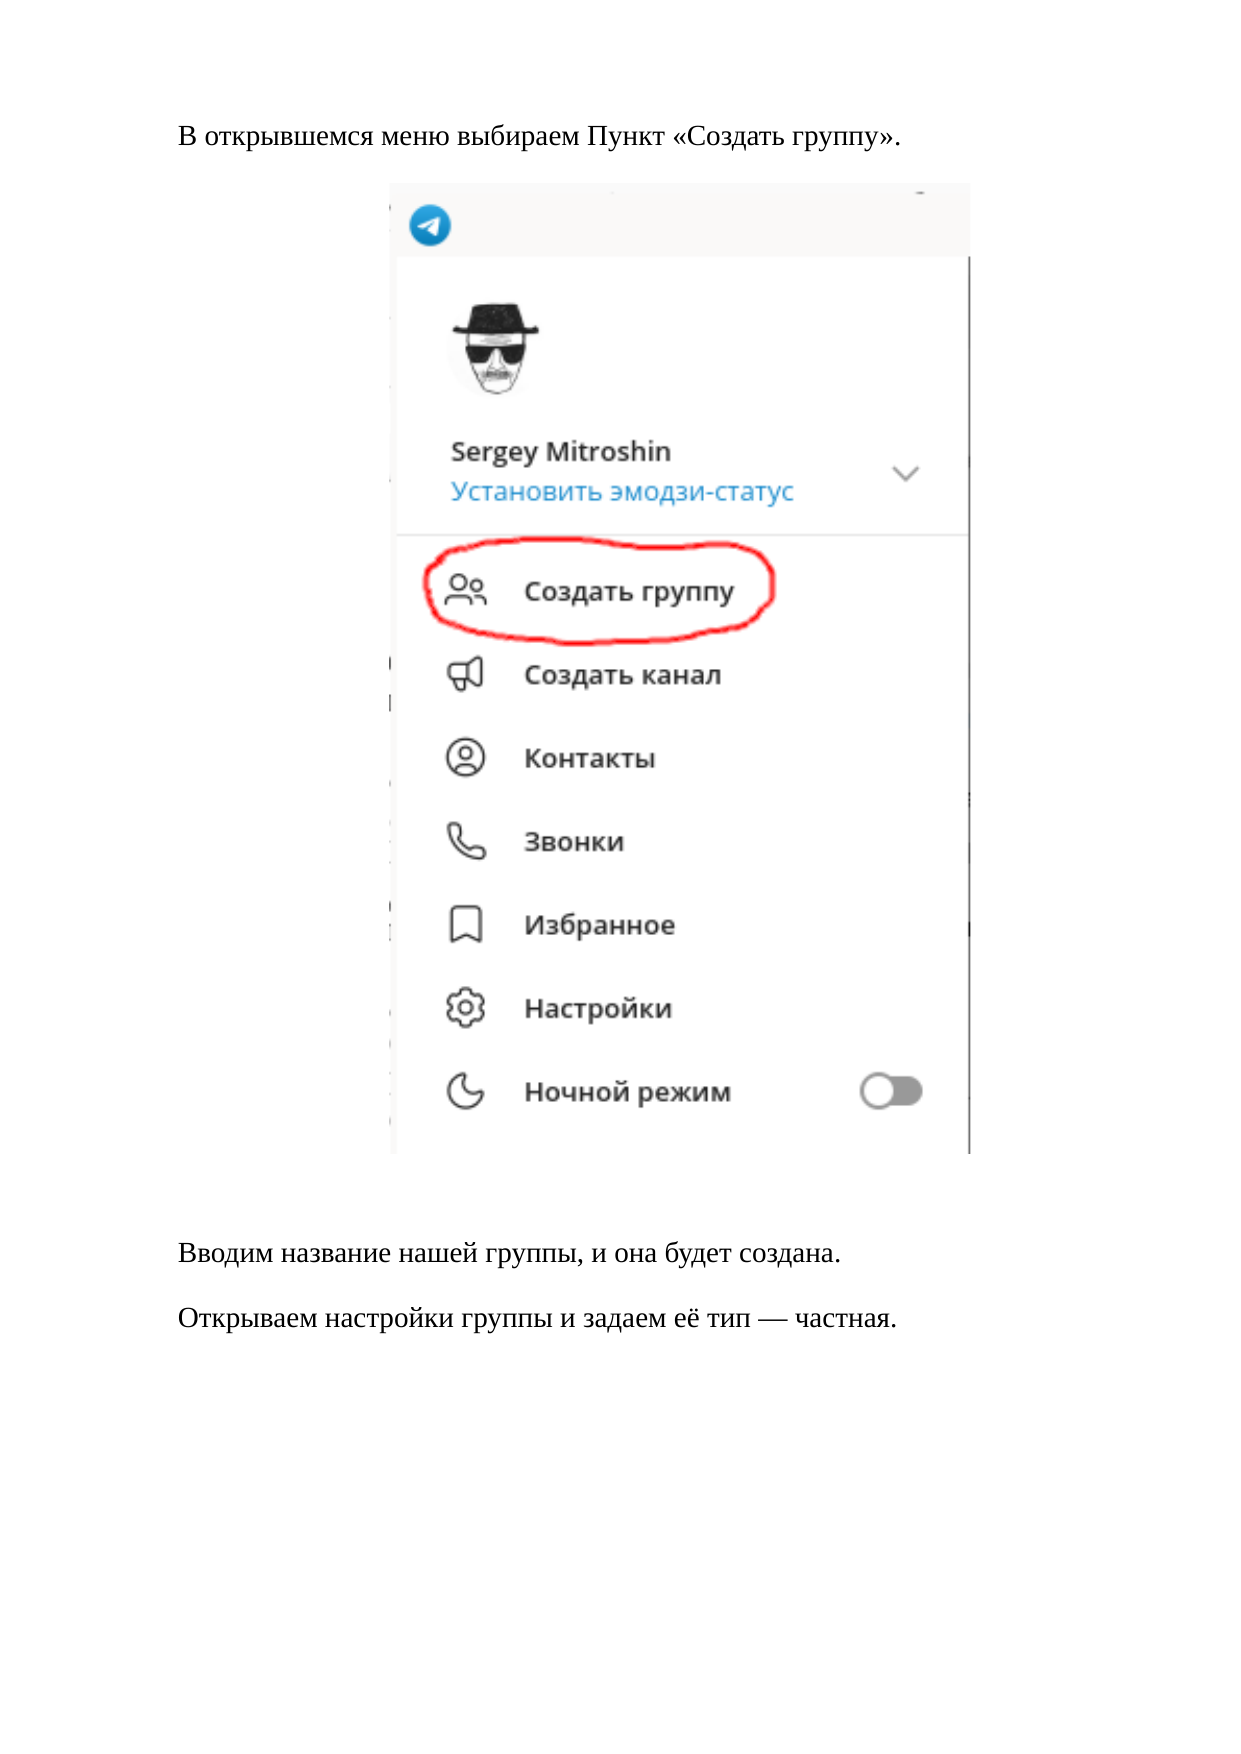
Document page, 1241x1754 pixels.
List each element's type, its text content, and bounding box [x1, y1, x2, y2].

text Вводим название нашей группы, и она будет создана. [178, 1235, 1182, 1269]
picture [389, 183, 971, 1154]
text Открываем настройки группы и задаем её тип — частная. [178, 1300, 1182, 1334]
text В открывшемся меню выбираем Пункт «Создать группу». [178, 118, 1182, 152]
